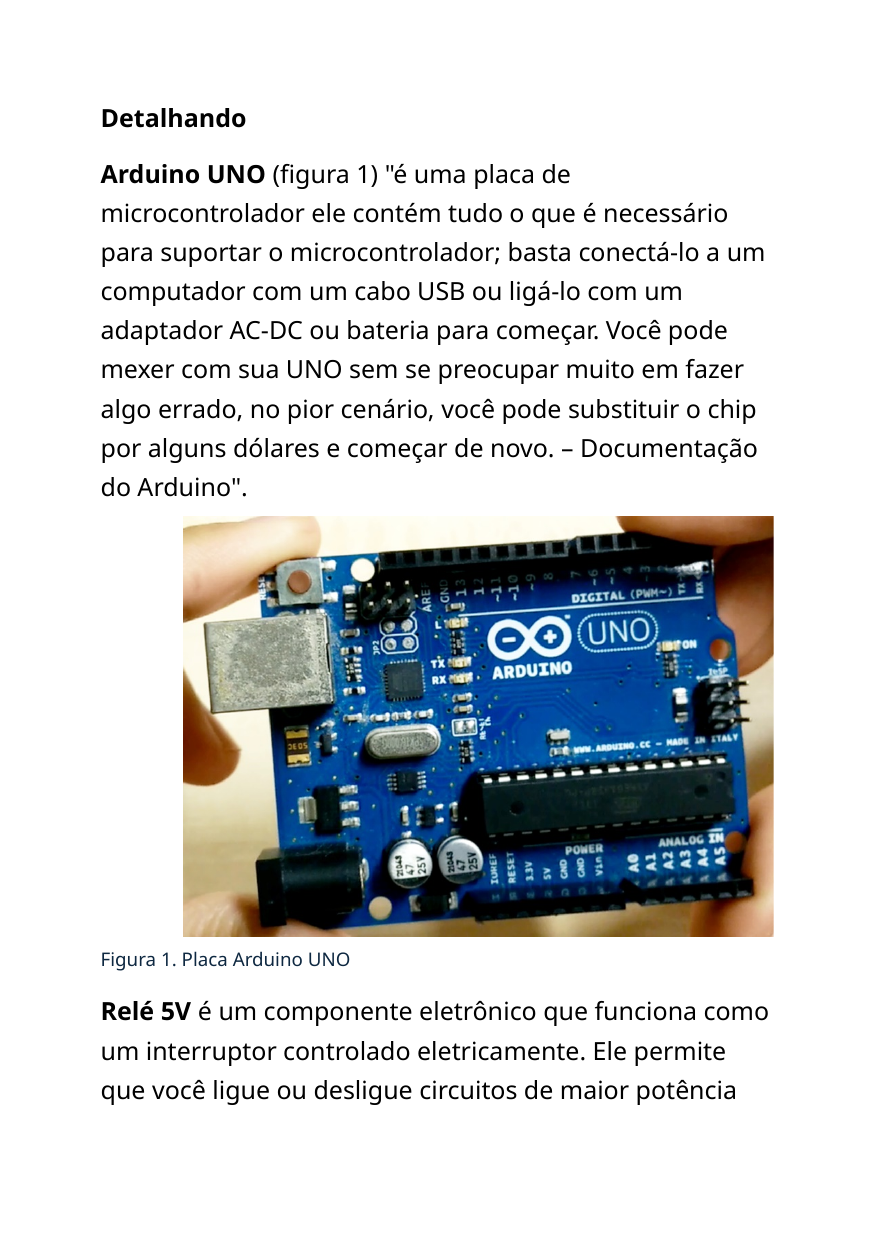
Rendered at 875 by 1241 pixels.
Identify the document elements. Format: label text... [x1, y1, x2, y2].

text Relé 5V é um componente eletrônico que funciona como um interruptor controlado eletricamente. Ele permite que você ligue ou desligue circuitos de maior potência [100, 525, 774, 1106]
picture [183, 516, 774, 937]
text Detalhando [100, 100, 774, 134]
text Arduino UNO (figura 1) "é uma placa de microcontrolador ele contém tudo o que é necessário para suportar o microcontrolador; basta conectá-lo a um computador com um cabo USB ou ligá-lo com um adaptador AC-DC ou bateria para começar. Você pode mexer com sua UNO sem se preocupar muito em fazer algo errado, no pior cenário, você pode substituir o chip por alguns dólares e começar de novo. – Documentação do Arduino". [100, 156, 774, 504]
text Figura 1. Placa Arduino UNO [100, 946, 691, 972]
